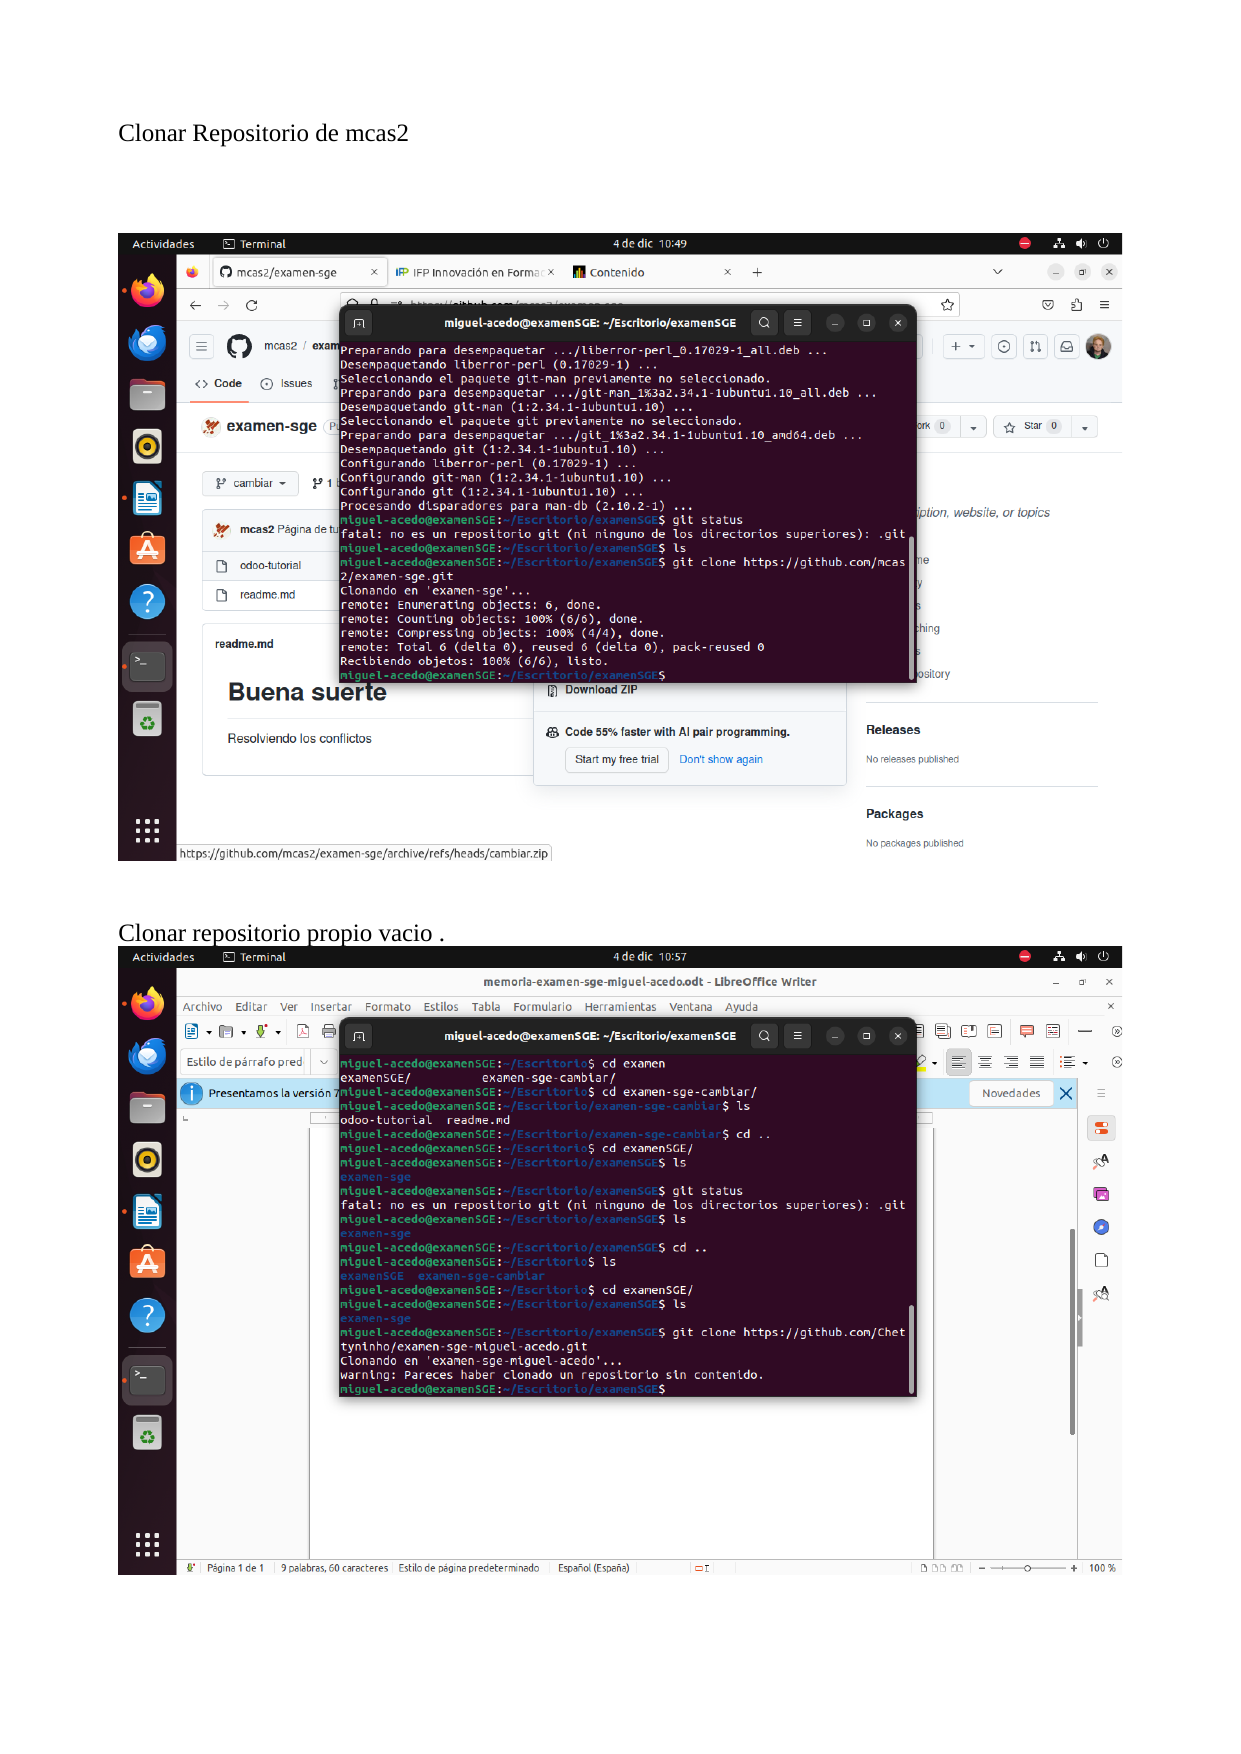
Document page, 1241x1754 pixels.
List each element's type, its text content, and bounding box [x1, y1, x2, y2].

text Clonar Repositorio de mcas2 [118, 118, 1122, 147]
picture [118, 946, 1123, 1575]
text Clonar repositorio propio vacio . [118, 918, 1122, 946]
picture [118, 233, 1123, 861]
